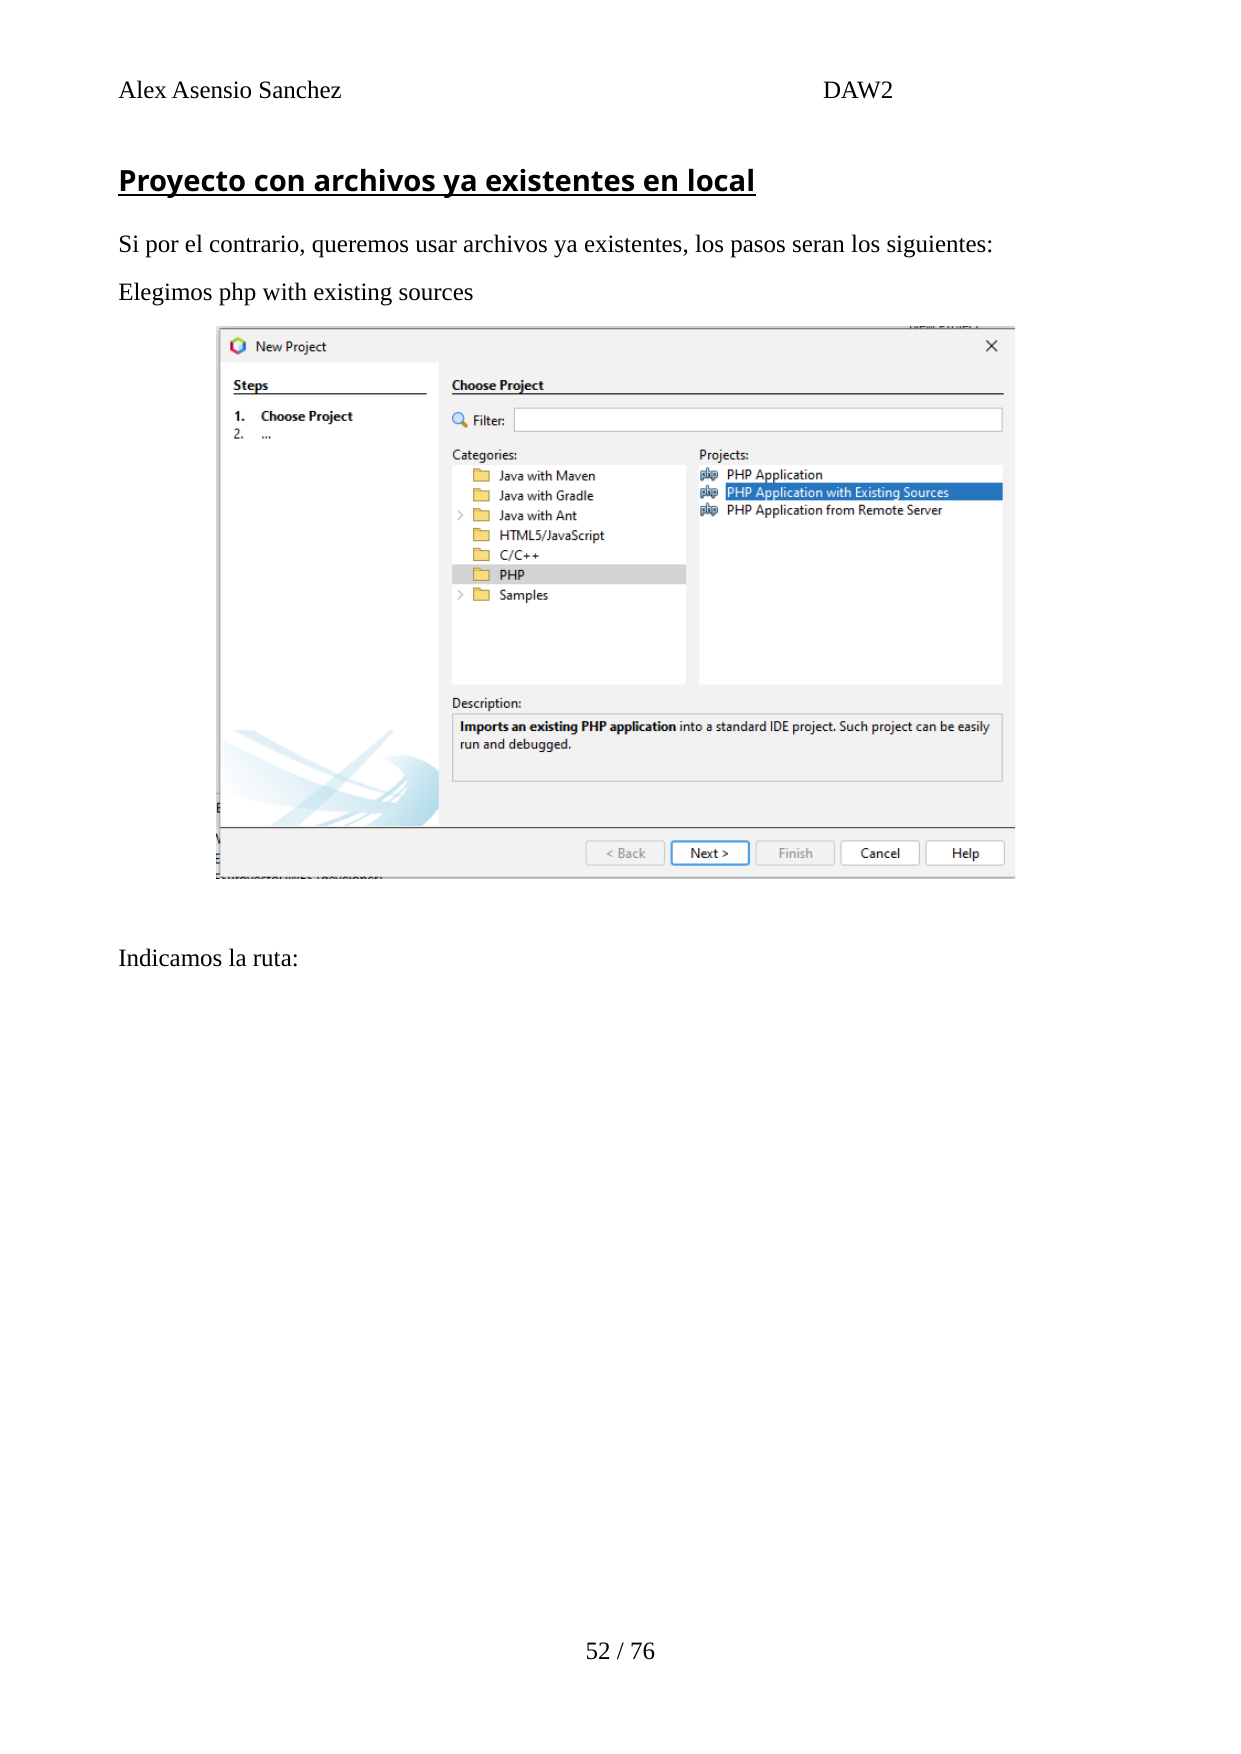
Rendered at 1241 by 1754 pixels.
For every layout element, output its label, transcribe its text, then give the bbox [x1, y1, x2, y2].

text Indicamos la ruta: [118, 943, 1122, 972]
text Si por el contrario, queremos usar archivos ya existentes, los pasos seran los siguientes: [118, 229, 1122, 258]
subtitle Proyecto con archivos ya existentes en local [118, 161, 1122, 200]
picture [216, 326, 1016, 879]
text Elegimos php with existing sources [118, 277, 1122, 305]
